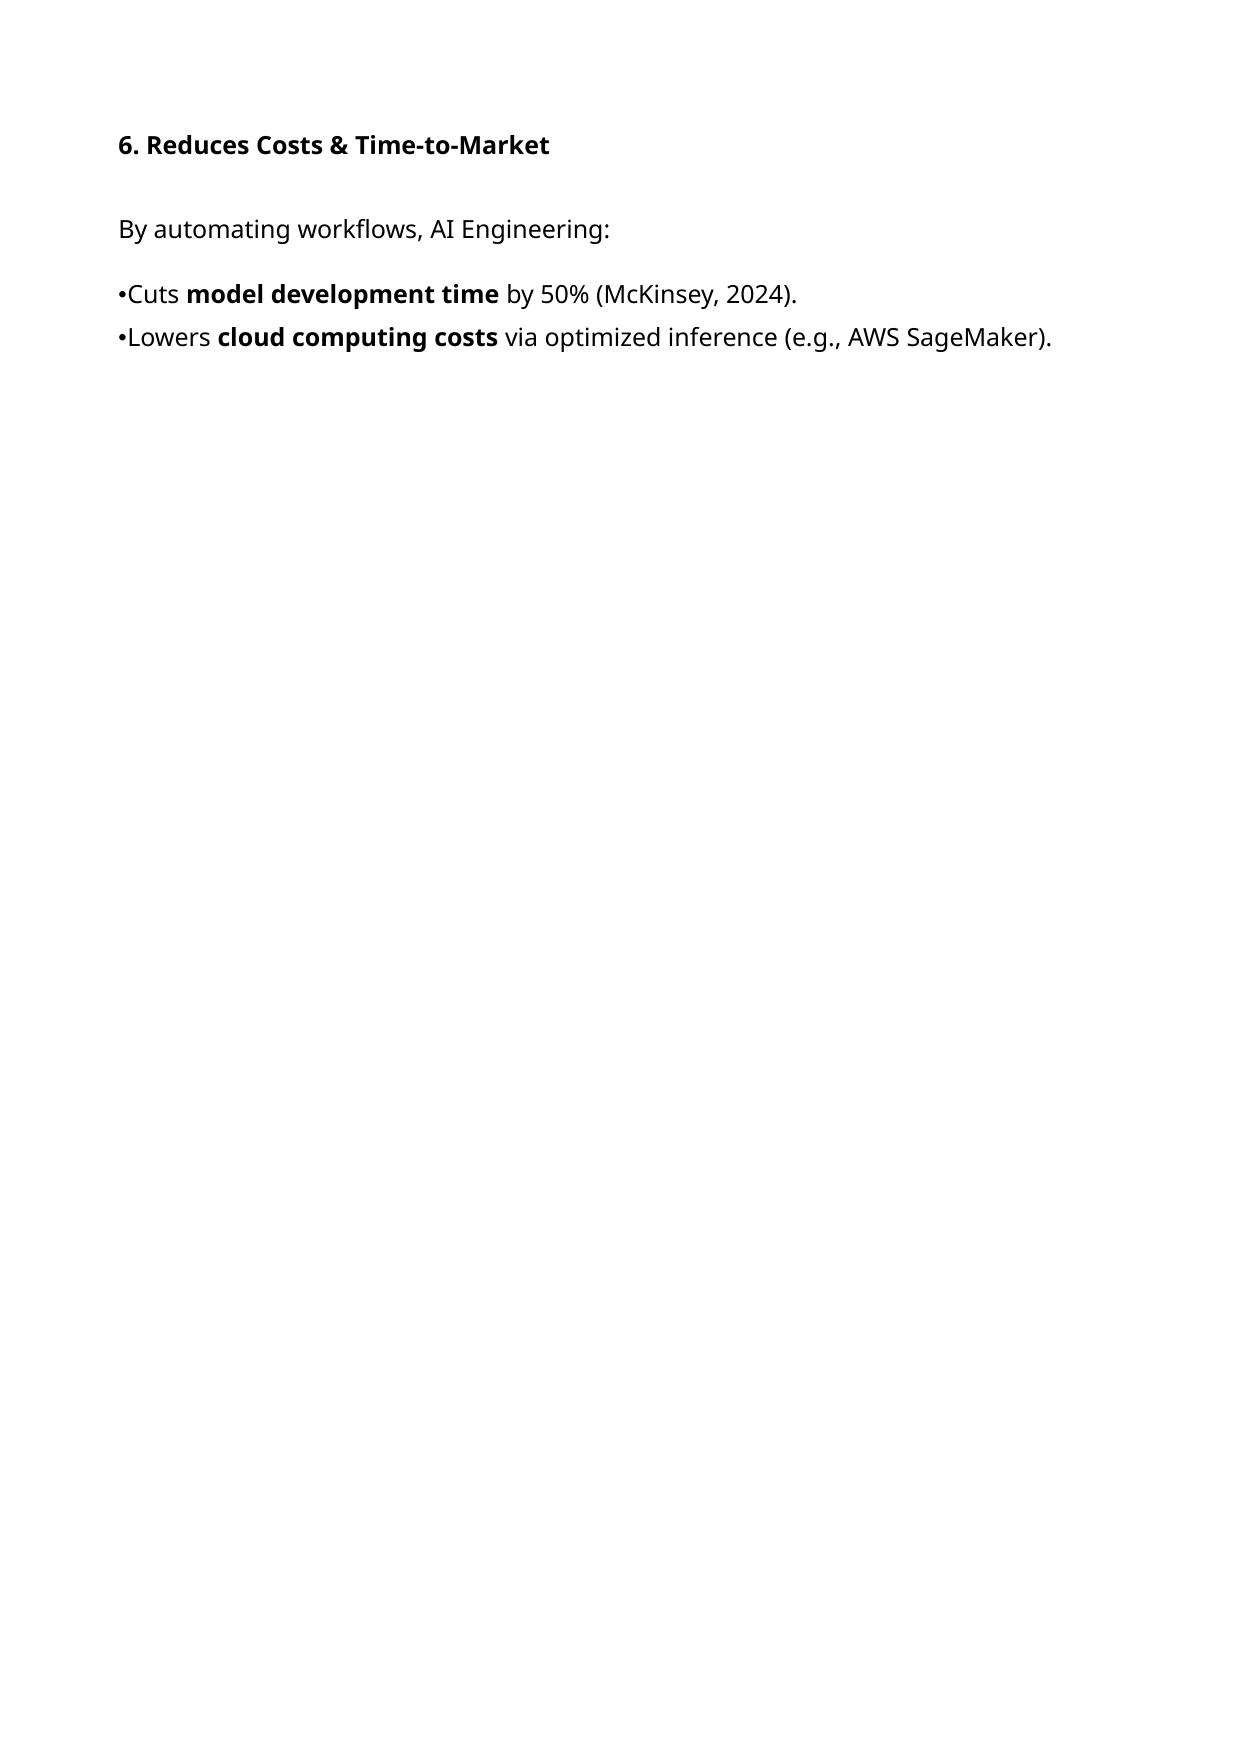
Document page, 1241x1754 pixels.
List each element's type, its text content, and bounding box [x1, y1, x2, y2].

list Cuts model development time by 50% (McKinsey, 2024). [118, 267, 1122, 310]
subtitle 6. Reduces Costs & Time-to-Market [118, 118, 1122, 162]
list Lowers cloud computing costs via optimized inference (e.g., AWS SageMaker). [118, 310, 1122, 354]
text By automating workflows, AI Engineering: [118, 202, 1122, 246]
